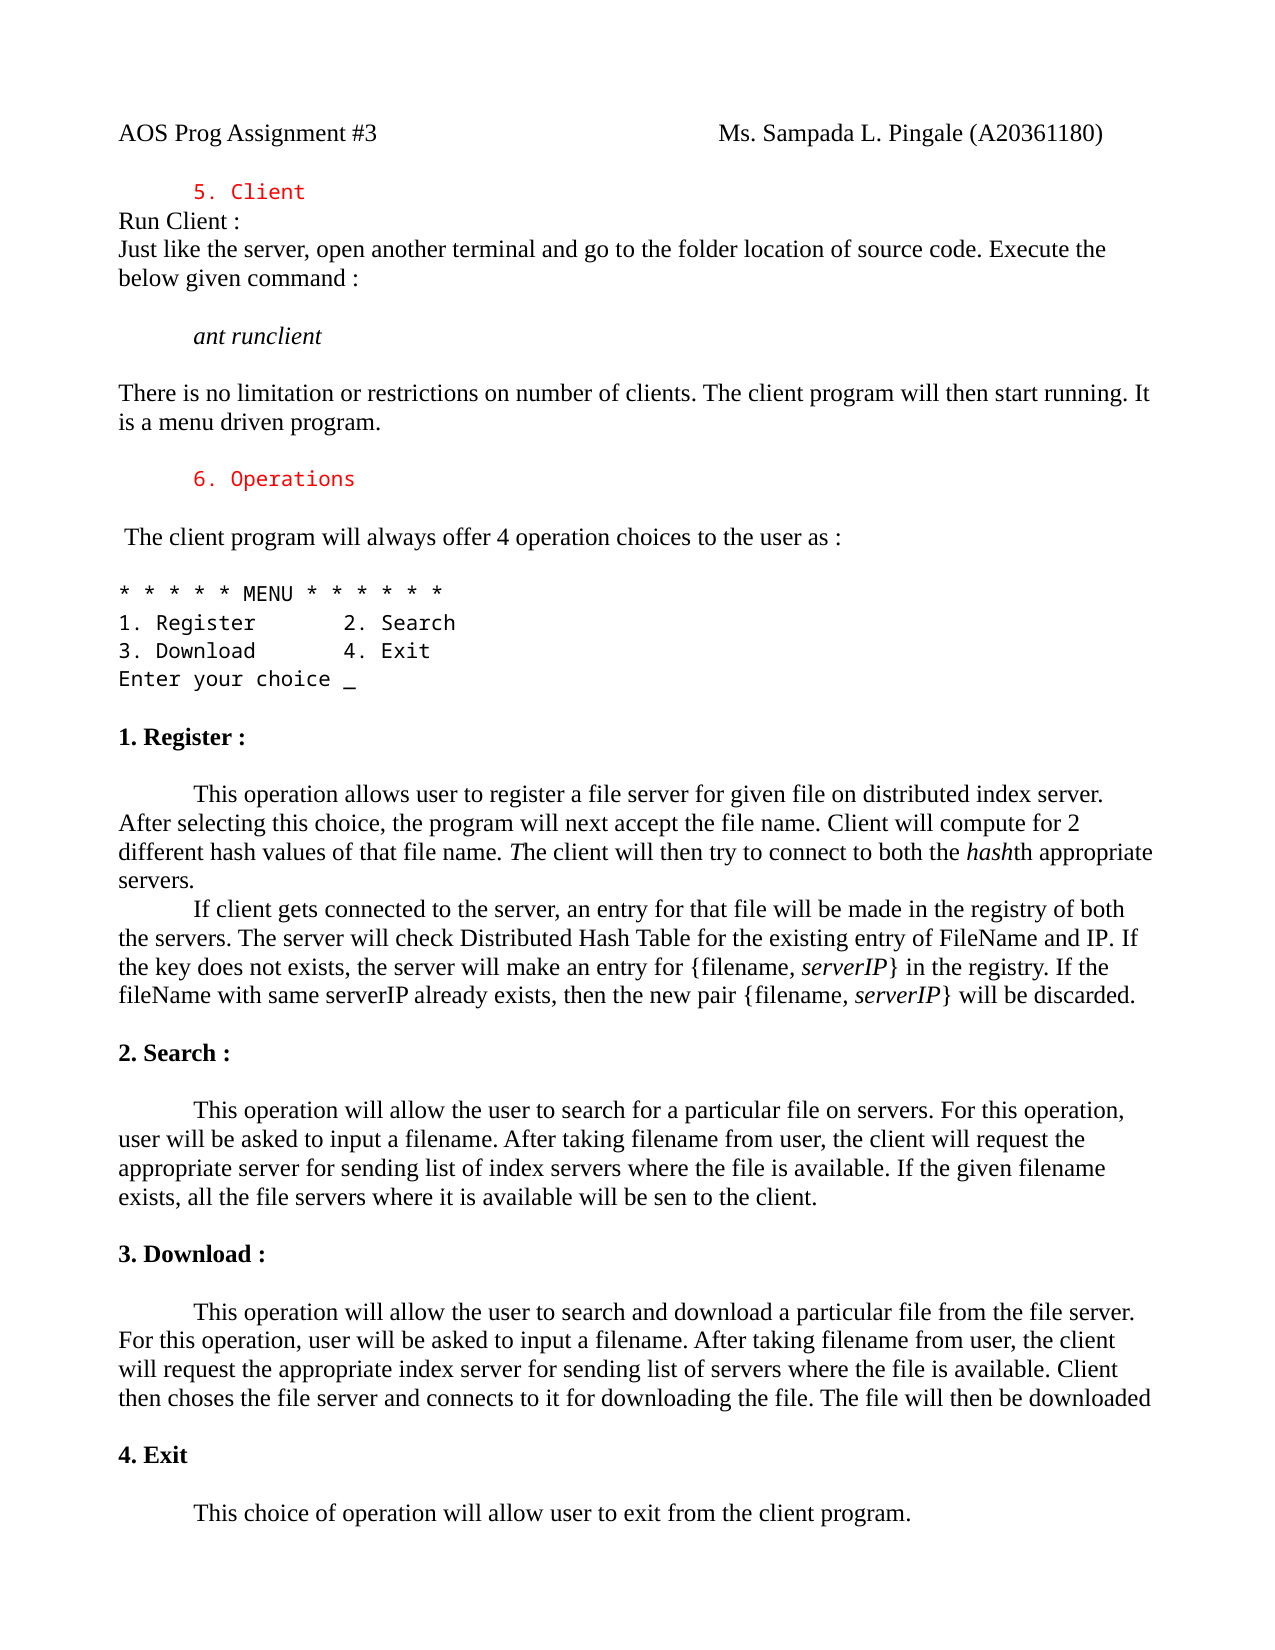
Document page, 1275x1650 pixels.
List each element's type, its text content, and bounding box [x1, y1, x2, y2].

text 3. Download 4. Exit [118, 636, 1157, 664]
text This operation will allow the user to search and download a particular file from the file server. For this operation, user will be asked to input a filename. After taking filename from user, the client will request the appropriate index server for sending list of servers where the file is available. Client then choses the file server and connects to it for downloading the file. The file will then be downloaded [118, 1297, 1157, 1412]
text 3. Download : [118, 1239, 1157, 1268]
text 1. Register 2. Search [118, 608, 1157, 636]
text 1. Register : [118, 722, 1157, 751]
text 4. Exit [118, 1441, 1157, 1469]
text Run Client : [118, 206, 1157, 234]
text If client gets connected to the server, an entry for that file will be made in the registry of both the servers. The server will check Distributed Hash Table for the existing entry of FileName and IP. If the key does not exists, the server will make an entry for {filename, serverIP} in the registry. If the fileName with same serverIP already exists, then the new pair {filename, serverIP} will be discarded. [118, 894, 1157, 1009]
text This operation will allow the user to search for a particular file on servers. For this operation, user will be asked to input a filename. After taking filename from user, the client will request the appropriate server for sending list of index servers where the file is available. If the given filename exists, all the file servers where it is available will be sen to the client. [118, 1096, 1157, 1211]
text There is no limitation or restrictions on number of clients. The client program will then start running. It is a menu driven program. [118, 378, 1157, 436]
text The client program will always offer 4 operation choices to the user as : [118, 522, 1157, 551]
text 6. Operations [118, 464, 1157, 493]
text 5. Client [118, 176, 1157, 206]
text ant runclient [118, 321, 1157, 349]
text 2. Search : [118, 1038, 1157, 1067]
text Enter your choice _ [118, 664, 1157, 693]
text Just like the server, open another terminal and go to the folder location of source code. Execute the below given command : [118, 234, 1157, 292]
text This choice of operation will allow user to exit from the client program. [118, 1498, 1157, 1527]
text * * * * * MENU * * * * * * [118, 579, 1157, 608]
text This operation allows user to register a file server for given file on distributed index server. After selecting this choice, the program will next accept the file name. Client will compute for 2 different hash values of that file name. The client will then try to connect to both the hashth appropriate servers. [118, 779, 1157, 894]
